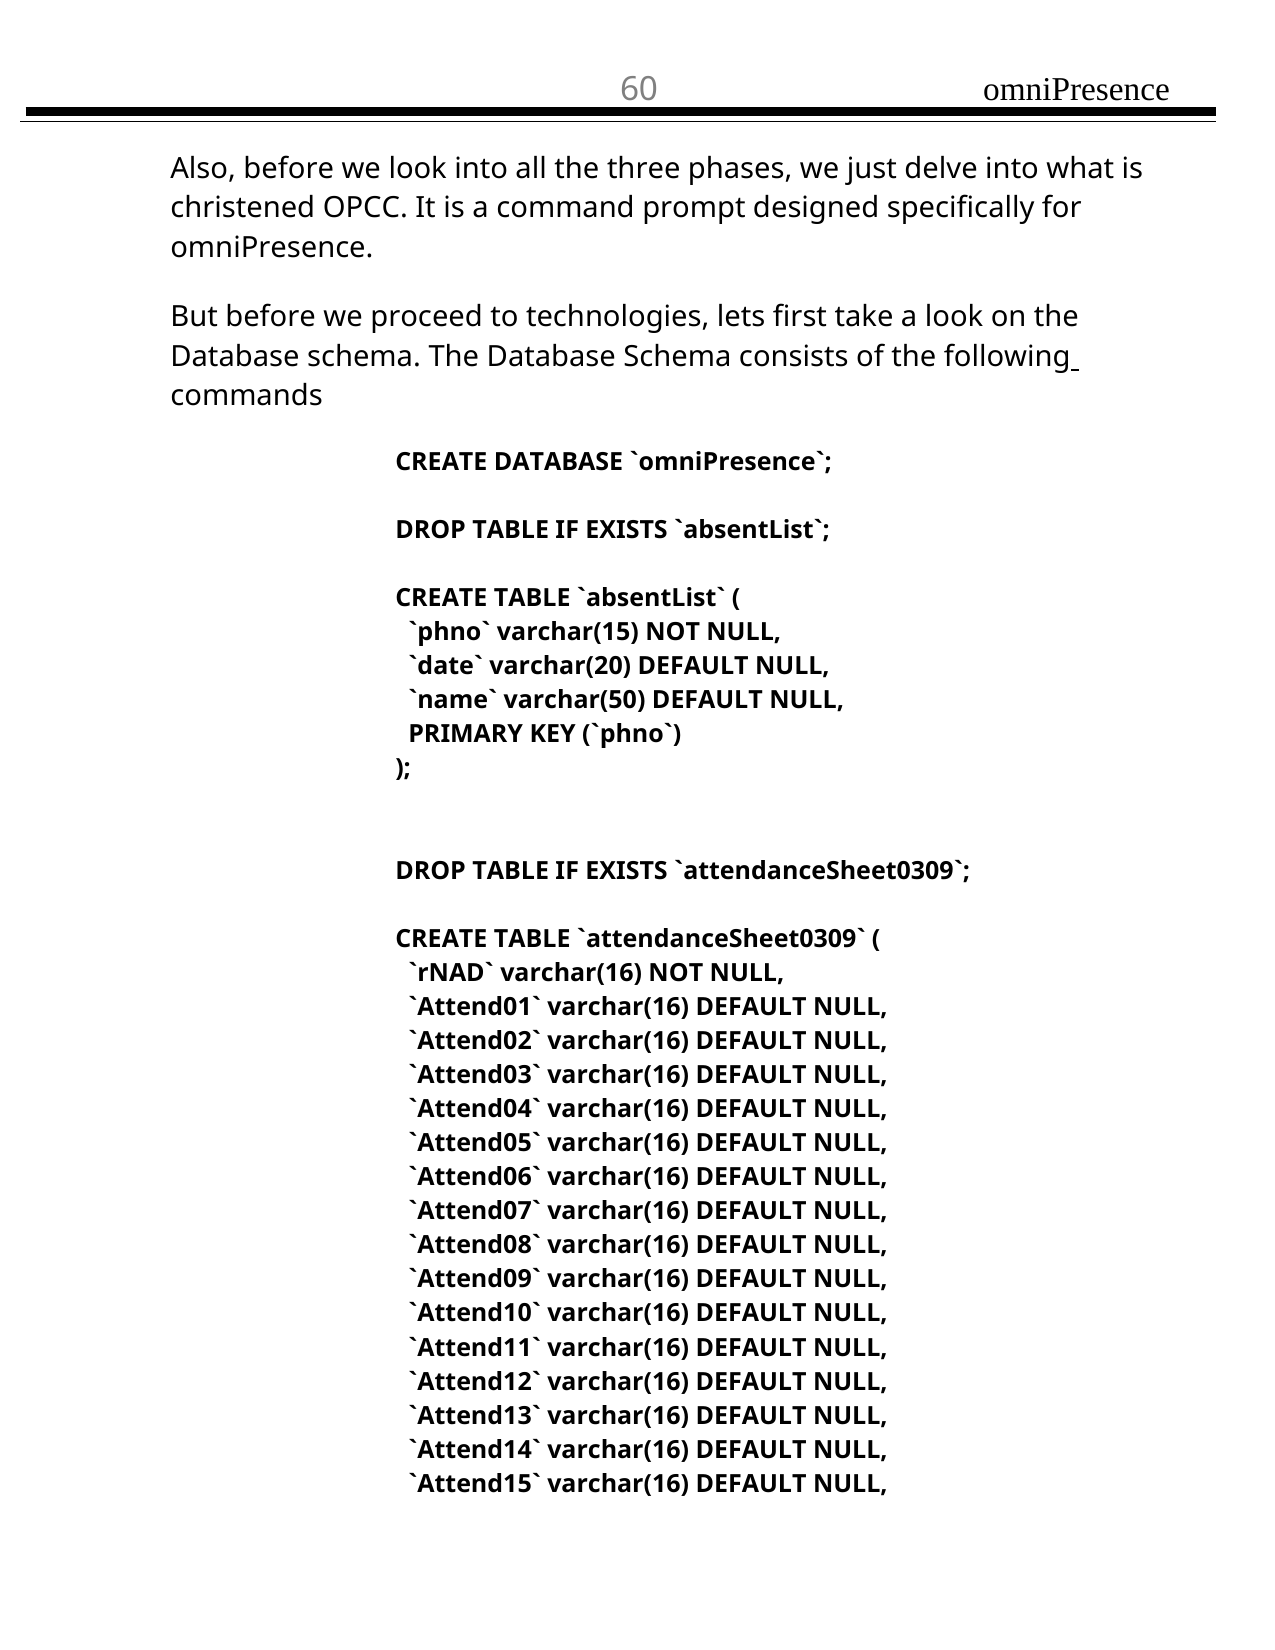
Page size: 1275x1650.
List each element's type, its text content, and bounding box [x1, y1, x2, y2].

text `Attend10` varchar(16) DEFAULT NULL, [395, 1295, 1170, 1329]
text `Attend13` varchar(16) DEFAULT NULL, [395, 1397, 1170, 1431]
list But before we proceed to technologies, lets first take a look on the Database schema. The Database Schema consists of the following commands [170, 295, 1170, 414]
text CREATE TABLE `attendanceSheet0309` ( [395, 920, 1170, 954]
text DROP TABLE IF EXISTS `attendanceSheet0309`; [395, 852, 1170, 886]
text `Attend09` varchar(16) DEFAULT NULL, [395, 1261, 1170, 1295]
text `Attend14` varchar(16) DEFAULT NULL, [395, 1431, 1170, 1465]
text `date` varchar(20) DEFAULT NULL, [395, 648, 1170, 682]
text `name` varchar(50) DEFAULT NULL, [395, 682, 1170, 716]
text `Attend02` varchar(16) DEFAULT NULL, [395, 1023, 1170, 1057]
text `Attend11` varchar(16) DEFAULT NULL, [395, 1329, 1170, 1363]
text CREATE TABLE `absentList` ( [395, 580, 1170, 614]
text PRIMARY KEY (`phno`) [395, 716, 1170, 750]
text CREATE DATABASE `omniPresence`; [395, 443, 1170, 478]
text `Attend15` varchar(16) DEFAULT NULL, [395, 1465, 1170, 1499]
list Also, before we look into all the three phases, we just delve into what is christened OPCC. It is a command prompt designed specifically for omniPresence. [170, 147, 1170, 266]
text `Attend04` varchar(16) DEFAULT NULL, [395, 1091, 1170, 1125]
text `Attend01` varchar(16) DEFAULT NULL, [395, 988, 1170, 1023]
text `Attend08` varchar(16) DEFAULT NULL, [395, 1227, 1170, 1261]
text `Attend06` varchar(16) DEFAULT NULL, [395, 1159, 1170, 1193]
text `rNAD` varchar(16) NOT NULL, [395, 954, 1170, 988]
text ); [395, 750, 1170, 784]
text `Attend05` varchar(16) DEFAULT NULL, [395, 1125, 1170, 1159]
text `Attend07` varchar(16) DEFAULT NULL, [395, 1193, 1170, 1227]
text `phno` varchar(15) NOT NULL, [395, 614, 1170, 648]
text `Attend12` varchar(16) DEFAULT NULL, [395, 1363, 1170, 1397]
text `Attend03` varchar(16) DEFAULT NULL, [395, 1057, 1170, 1091]
text DROP TABLE IF EXISTS `absentList`; [395, 512, 1170, 546]
